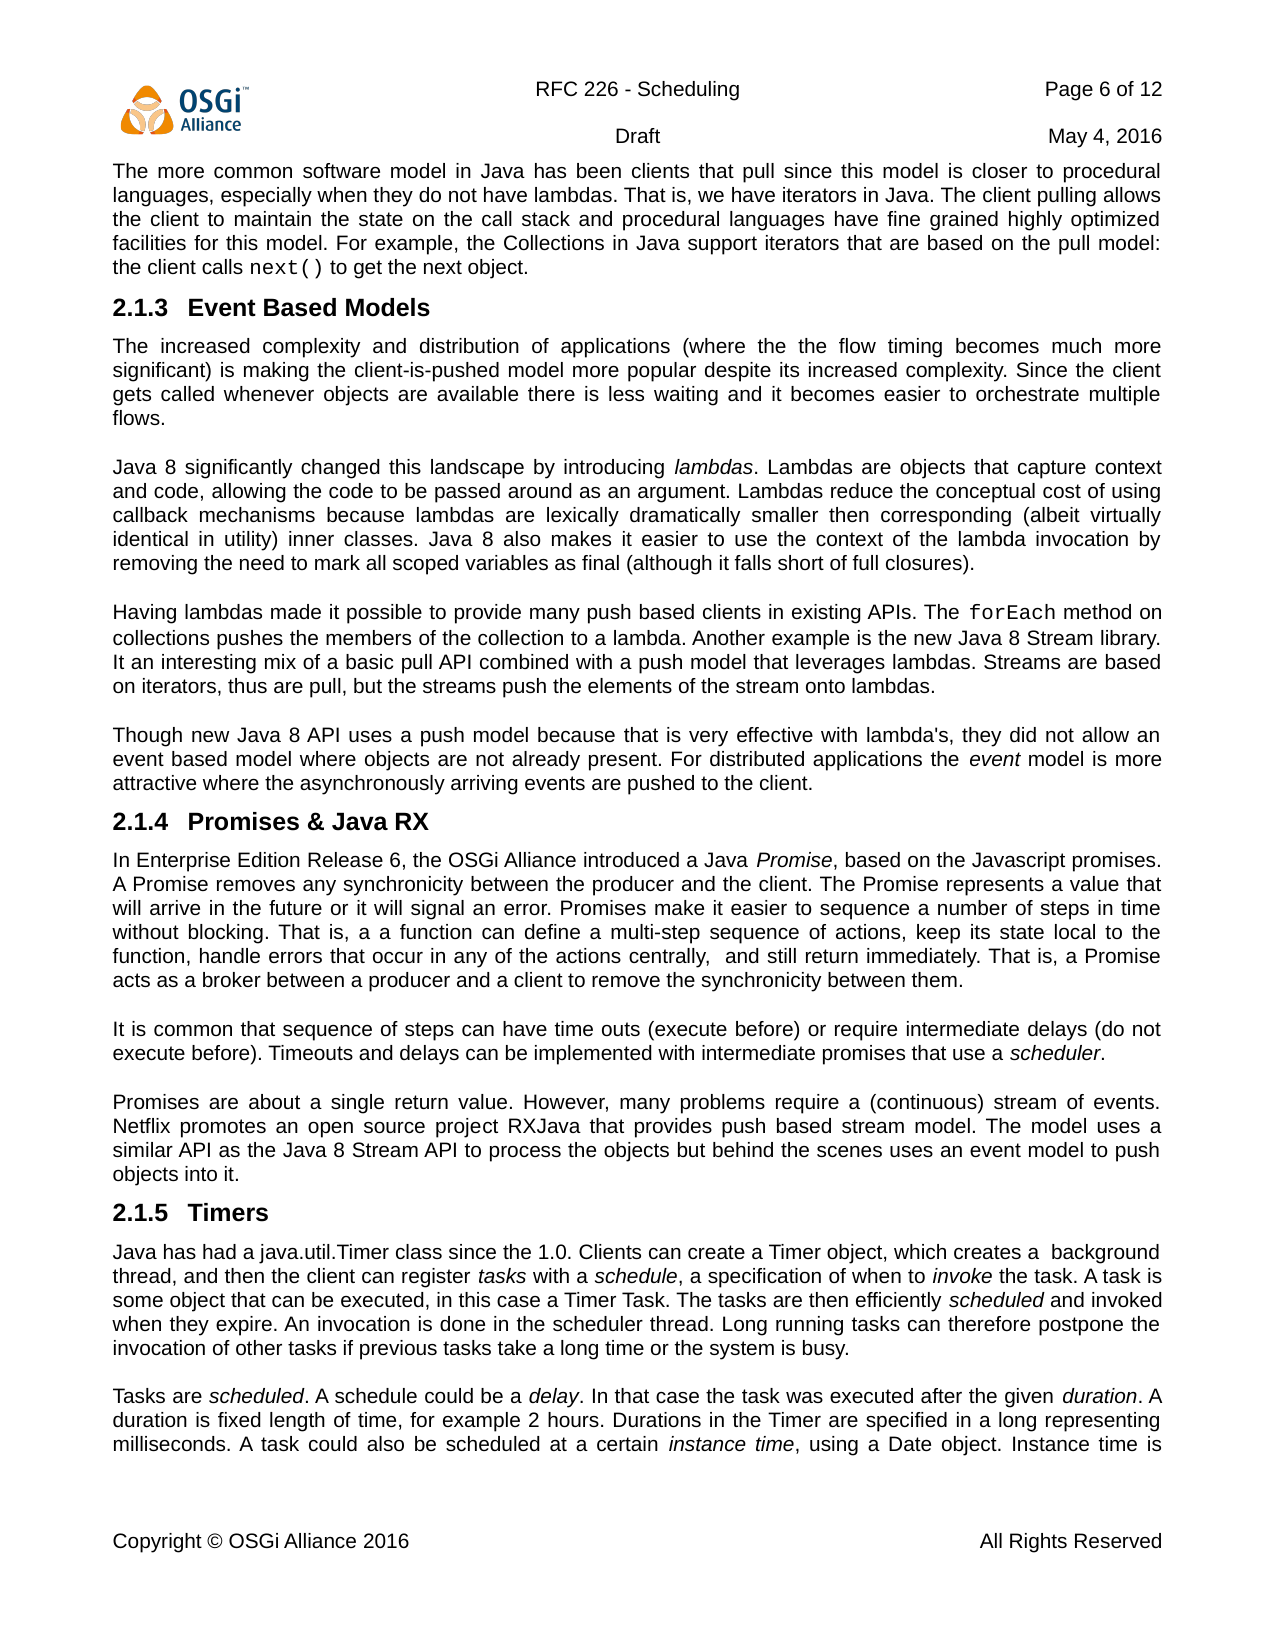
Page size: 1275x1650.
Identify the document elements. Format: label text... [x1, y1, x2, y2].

text Java 8 significantly changed this landscape by introducing lambdas. Lambdas are objects that capture context and code, allowing the code to be passed around as an argument. Lambdas reduce the conceptual cost of using callback mechanisms because lambdas are lexically dramatically smaller then corresponding (albeit virtually identical in utility) inner classes. Java 8 also makes it easier to use the context of the lambda invocation by removing the need to mark all scoped variables as final (although it falls short of full closures). [112, 455, 1162, 575]
text In Enterprise Edition Release 6, the OSGi Alliance introduced a Java Promise, based on the Javascript promises. A Promise removes any synchronicity between the producer and the client. The Promise represents a value that will arrive in the future or it will signal an error. Promises make it easier to sequence a number of steps in time without blocking. That is, a a function can define a multi-step sequence of actions, keep its state local to the function, handle errors that occur in any of the actions centrally, and still return immediately. That is, a Promise acts as a broker between a producer and a client to remove the synchronicity between them. [112, 848, 1162, 992]
text Java has had a java.util.Timer class since the 1.0. Clients can create a Timer object, which creates a background thread, and then the client can register tasks with a schedule, a specification of when to invoke the task. A task is some object that can be executed, in this case a Timer Task. The tasks are then efficiently scheduled and invoked when they expire. An invocation is done in the scheduler thread. Long running tasks can therefore postpone the invocation of other tasks if previous tasks take a long time or the system is busy. [112, 1239, 1162, 1359]
text Tasks are scheduled. A schedule could be a delay. In that case the task was executed after the given duration. A duration is fixed length of time, for example 2 hours. Durations in the Timer are specified in a long representing milliseconds. A task could also be scheduled at a certain instance time, using a Date object. Instance time is [112, 1384, 1162, 1456]
picture [113, 78, 257, 142]
subtitle Event Based Models [112, 293, 1162, 322]
text Promises are about a single return value. However, many problems require a (continuous) stream of events. Netflix promotes an open source project RXJava that provides push based stream model. The model uses a similar API as the Java 8 Stream API to process the objects but behind the scenes uses an event model to push objects into it. [112, 1090, 1162, 1186]
text It is common that sequence of steps can have time outs (execute before) or require intermediate delays (do not execute before). Timeouts and delays can be implemented with intermediate promises that use a scheduler. [112, 1017, 1162, 1065]
subtitle Promises & Java RX [112, 807, 1162, 836]
text Having lambdas made it possible to provide many push based clients in existing APIs. The forEach method on collections pushes the members of the collection to a lambda. Another example is the new Java 8 Stream library. It an interesting mix of a basic pull API combined with a push model that leverages lambdas. Streams are based on iterators, thus are pull, but the streams push the elements of the stream onto lambdas. [112, 600, 1162, 698]
text The increased complexity and distribution of applications (where the the flow timing becomes much more significant) is making the client-is-pushed model more popular despite its increased complexity. Since the client gets called whenever objects are available there is less waiting and it becomes easier to orchestrate multiple flows. [112, 334, 1162, 430]
text The more common software model in Java has been clients that pull since this model is closer to procedural languages, especially when they do not have lambdas. That is, we have iterators in Java. The client pulling allows the client to maintain the state on the call stack and procedural languages have fine grained highly optimized facilities for this model. For example, the Collections in Java support iterators that are based on the pull model: the client calls next() to get the next object. [112, 159, 1162, 281]
text Though new Java 8 API uses a push model because that is very effective with lambda's, they did not allow an event based model where objects are not already present. For distributed applications the event model is more attractive where the asynchronously arriving events are pushed to the client. [112, 723, 1162, 794]
subtitle Timers [112, 1198, 1162, 1227]
